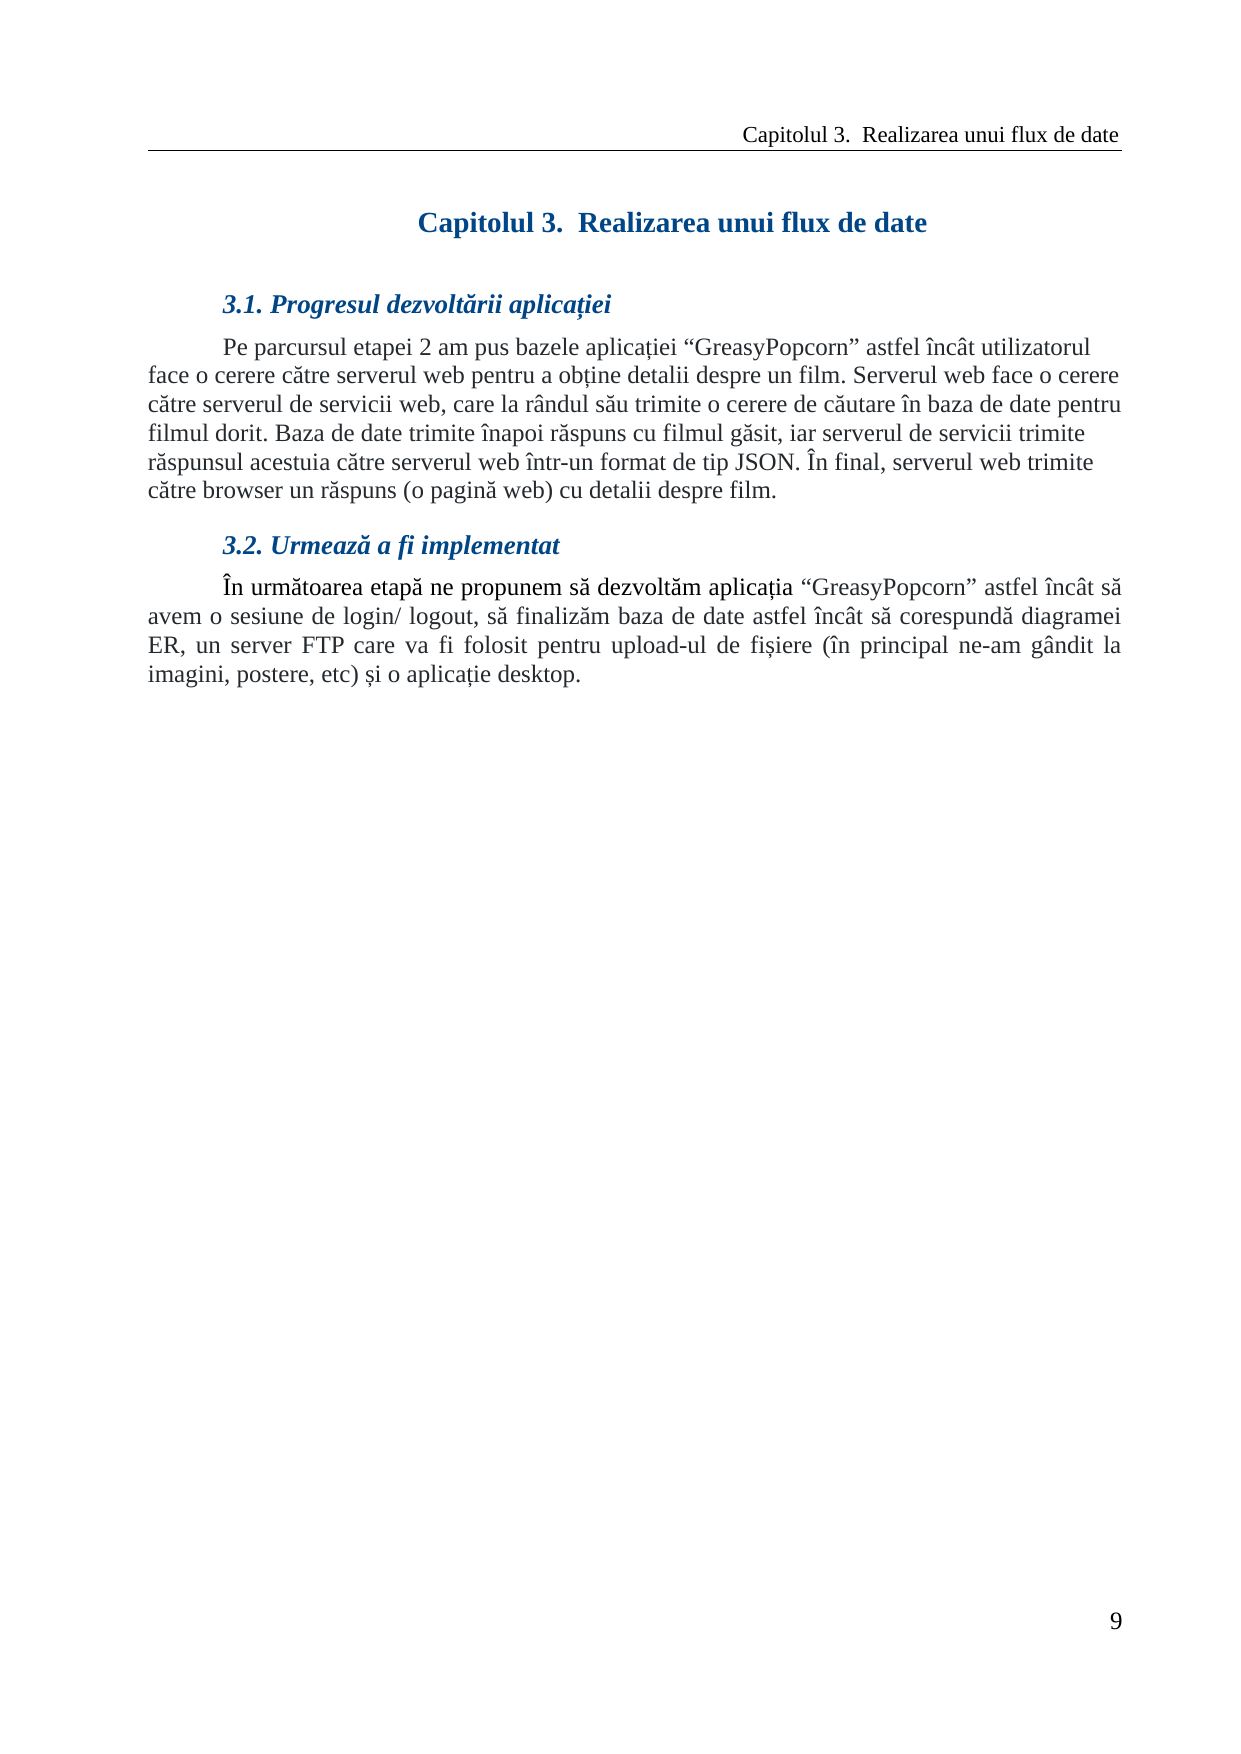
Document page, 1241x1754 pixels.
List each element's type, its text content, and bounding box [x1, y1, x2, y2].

subtitle Realizarea unui flux de date [148, 205, 1122, 238]
subtitle Progresul dezvoltării aplicației [223, 288, 1122, 319]
text În următoarea etapă ne propunem să dezvoltăm aplicația “GreasyPopcorn” astfel încât să avem o sesiune de login/ logout, să finalizăm baza de date astfel încât să corespundă diagramei ER, un server FTP care va fi folosit pentru upload-ul de fișiere (în principal ne-am gândit la imagini, postere, etc) și o aplicație desktop. [148, 572, 1122, 687]
subtitle Urmează a fi implementat [223, 529, 1122, 560]
text Pe parcursul etapei 2 am pus bazele aplicației “GreasyPopcorn” astfel încât utilizatorul face o cerere către serverul web pentru a obține detalii despre un film. Serverul web face o cerere către serverul de servicii web, care la rândul său trimite o cerere de căutare în baza de date pentru filmul dorit. Baza de date trimite înapoi răspuns cu filmul găsit, iar serverul de servicii trimite răspunsul acestuia către serverul web într-un format de tip JSON. În final, serverul web trimite către browser un răspuns (o pagină web) cu detalii despre film. [148, 332, 1122, 504]
